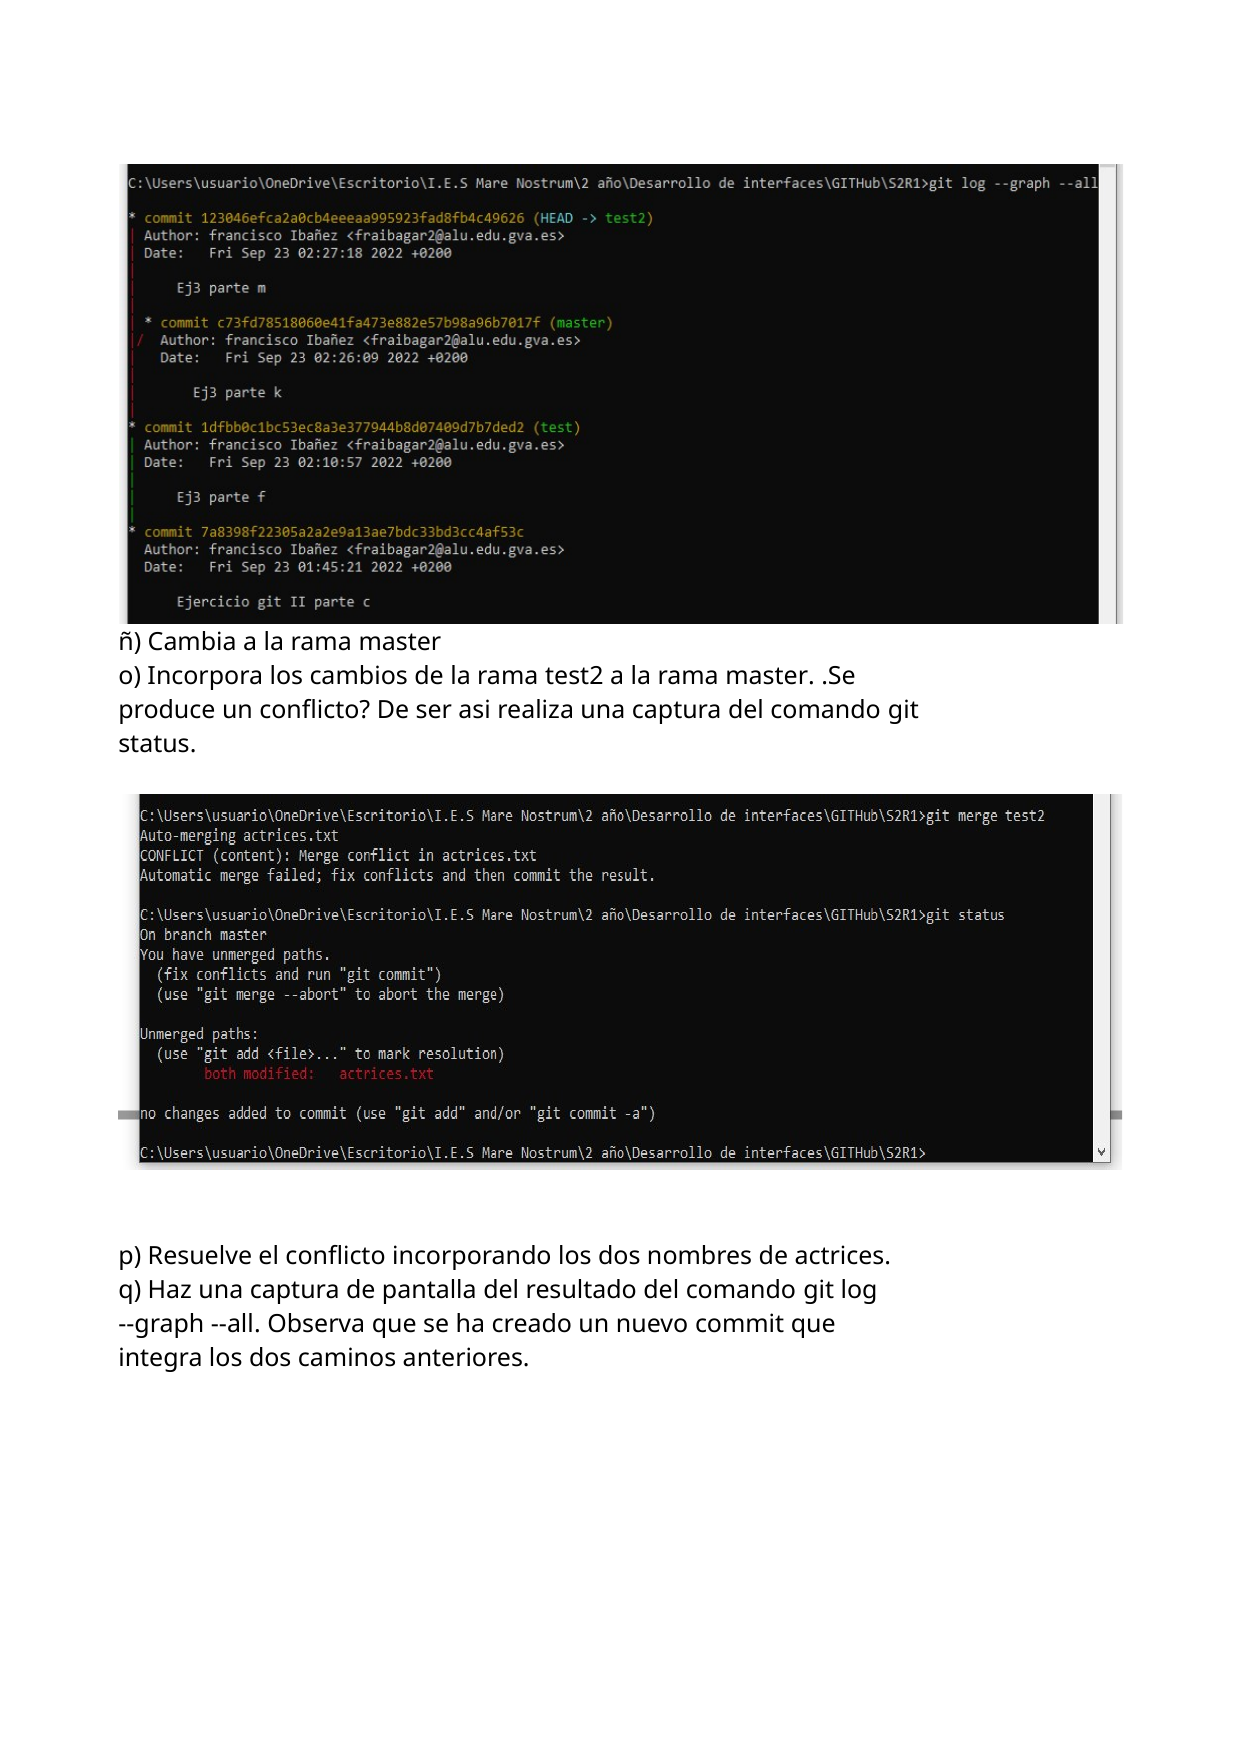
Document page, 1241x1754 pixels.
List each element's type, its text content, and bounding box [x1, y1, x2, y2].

text produce un conflicto? De ser asi realiza una captura del comando git [118, 692, 1122, 726]
text status. [118, 726, 1122, 760]
picture [118, 794, 1123, 1170]
picture [119, 164, 1124, 624]
text ñ) Cambia a la rama master [118, 152, 1122, 658]
text integra los dos caminos anteriores. [118, 1340, 1122, 1374]
text o) Incorpora los cambios de la rama test2 a la rama master. .Se [118, 658, 1122, 692]
text q) Haz una captura de pantalla del resultado del comando git log [118, 1272, 1122, 1306]
text p) Resuelve el conflicto incorporando los dos nombres de actrices. [118, 1238, 1122, 1272]
text --graph --all. Observa que se ha creado un nuevo commit que [118, 1306, 1122, 1340]
